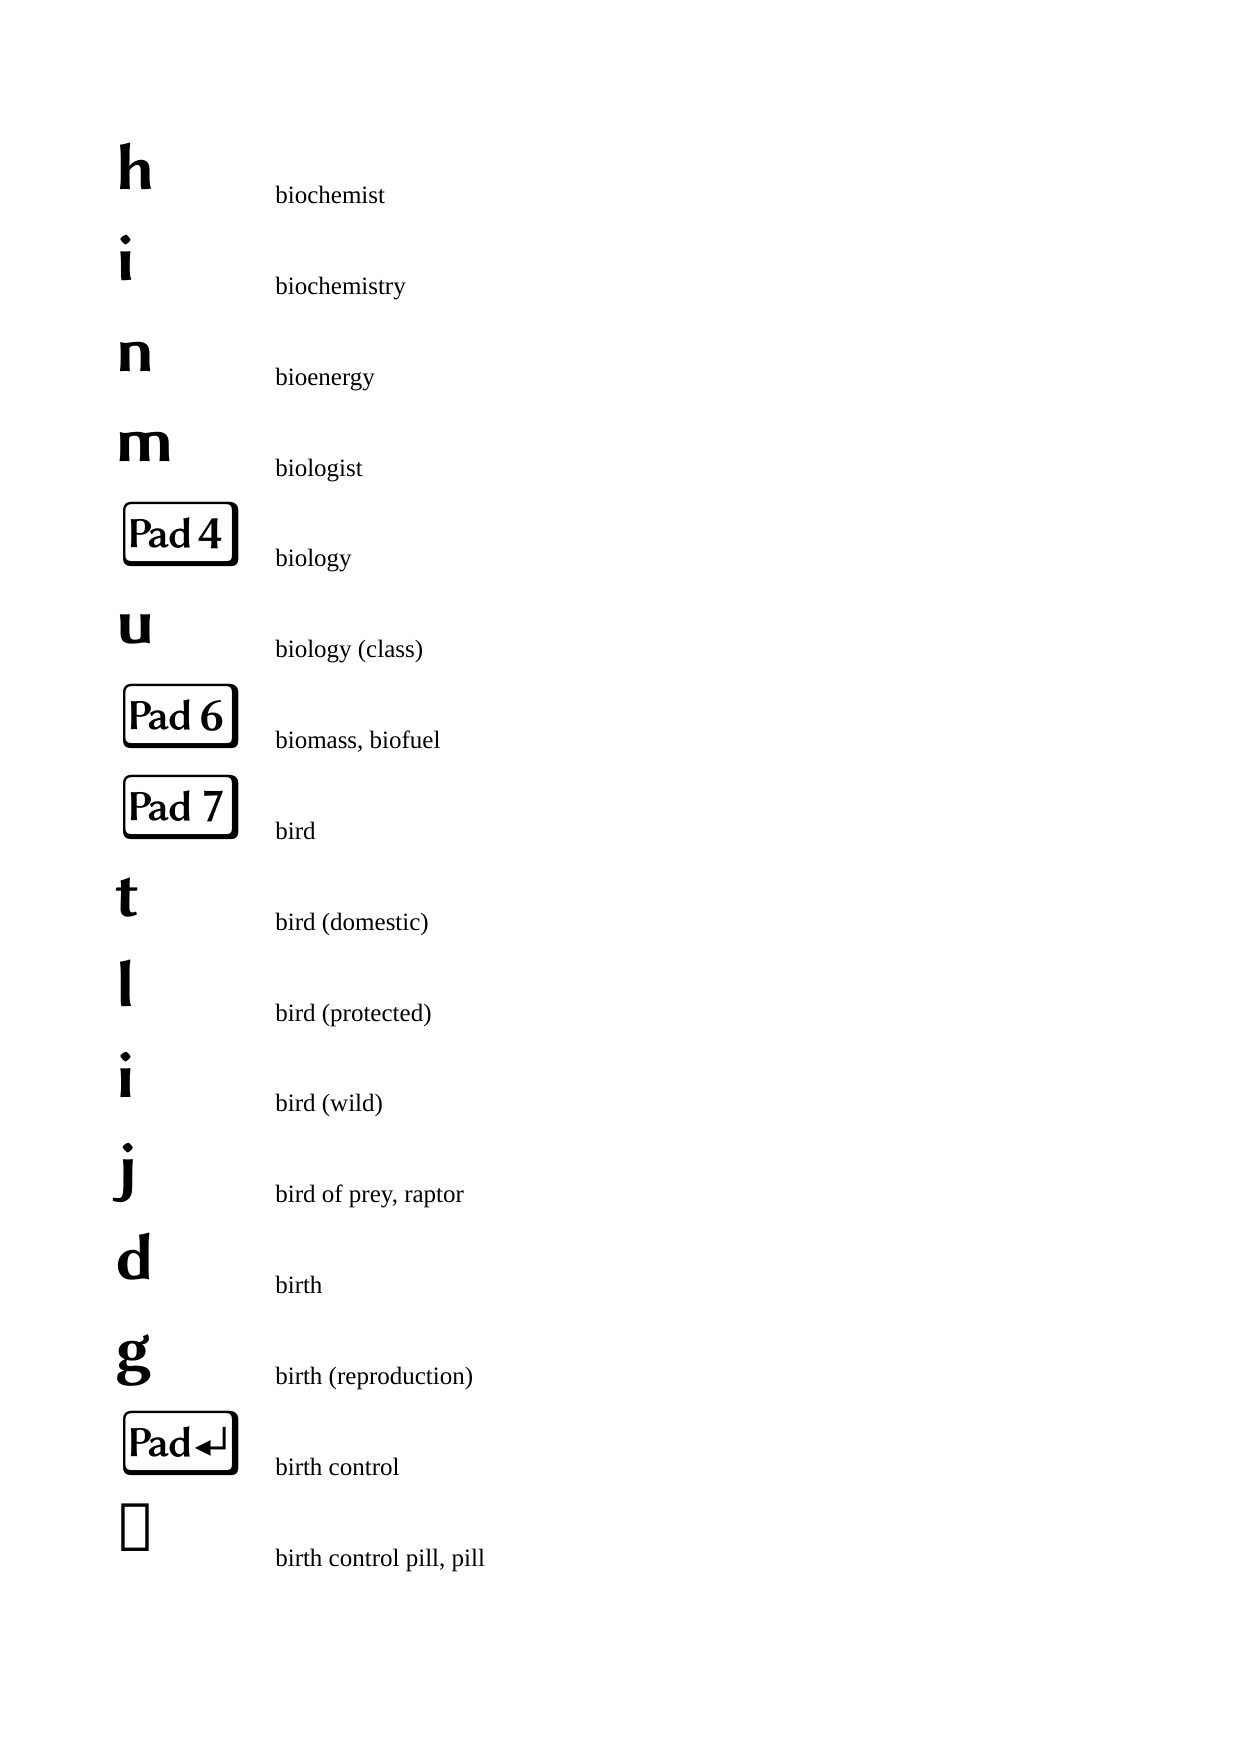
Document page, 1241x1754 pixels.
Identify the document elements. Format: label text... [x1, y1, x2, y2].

table_cell  [115, 209, 275, 300]
table_cell  [115, 300, 275, 391]
table_cell  [115, 1208, 275, 1299]
table_cell birth control [275, 1390, 949, 1481]
table_cell  [115, 1026, 275, 1117]
table_cell biologist [275, 391, 949, 481]
table_cell  [115, 1299, 275, 1390]
table_cell bird (protected) [275, 936, 949, 1026]
table_cell biochemistry [275, 209, 949, 300]
table_cell biochemist [275, 118, 949, 209]
table_cell birth [275, 1208, 949, 1299]
table_cell biomass, biofuel [275, 663, 949, 754]
table_cell biology [275, 481, 949, 572]
table_cell  [115, 754, 275, 845]
table_cell  [115, 1117, 275, 1208]
table_cell birth control pill, pill [275, 1481, 949, 1571]
table_cell biology (class) [275, 572, 949, 663]
table_cell  [115, 572, 275, 663]
table_cell bird (wild) [275, 1026, 949, 1117]
table_cell  [115, 663, 275, 754]
table_cell  [115, 481, 275, 572]
table_cell  [115, 845, 275, 936]
table_cell  [115, 1481, 275, 1571]
table_cell bird (domestic) [275, 845, 949, 936]
table_cell  [115, 118, 275, 209]
table_cell birth (reproduction) [275, 1299, 949, 1390]
table_cell bioenergy [275, 300, 949, 391]
table_cell bird of prey, raptor [275, 1117, 949, 1208]
table_cell bird [275, 754, 949, 845]
table_cell  [115, 1390, 275, 1481]
table_cell  [115, 936, 275, 1026]
table_cell  [115, 391, 275, 481]
